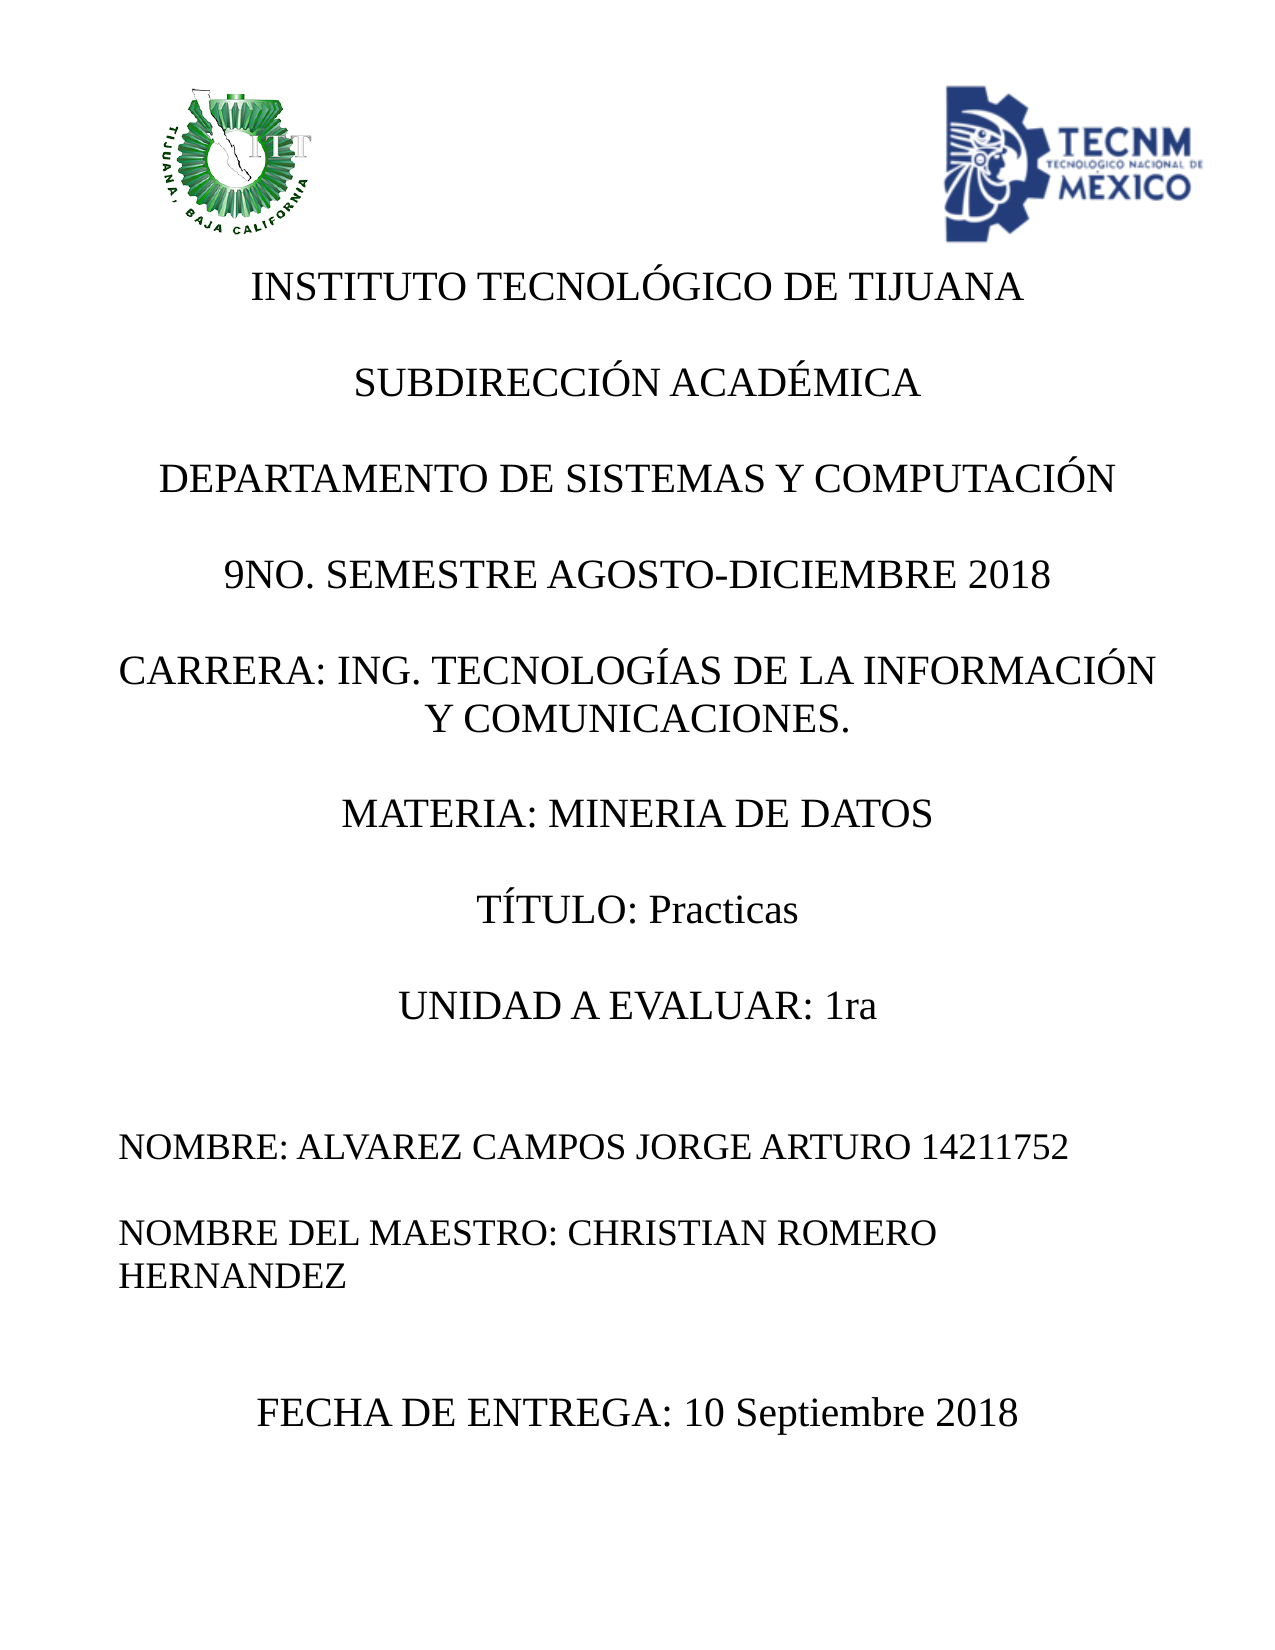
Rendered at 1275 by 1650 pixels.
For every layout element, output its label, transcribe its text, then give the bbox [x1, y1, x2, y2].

text UNIDAD A EVALUAR: 1ra [118, 981, 1157, 1028]
text SUBDIRECCIÓN ACADÉMICA [118, 358, 1157, 406]
text NOMBRE DEL MAESTRO: CHRISTIAN ROMERO HERNANDEZ [118, 1211, 1157, 1297]
text MATERIA: MINERIA DE DATOS [118, 789, 1157, 837]
text DEPARTAMENTO DE SISTEMAS Y COMPUTACIÓN [118, 453, 1157, 501]
text TÍTULO: Practicas [118, 885, 1157, 933]
text INSTITUTO TECNOLÓGICO DE TIJUANA [118, 262, 1157, 310]
text NOMBRE: ALVAREZ CAMPOS JORGE ARTURO 14211752 [118, 1124, 1157, 1167]
picture [151, 79, 321, 245]
text 9NO. SEMESTRE AGOSTO-DICIEMBRE 2018 [118, 549, 1157, 597]
text CARRERA: ING. TECNOLOGÍAS DE LA INFORMACIÓN Y COMUNICACIONES. [118, 645, 1157, 741]
text FECHA DE ENTREGA: 10 Septiembre 2018 [118, 1388, 1157, 1436]
picture [942, 83, 1208, 248]
